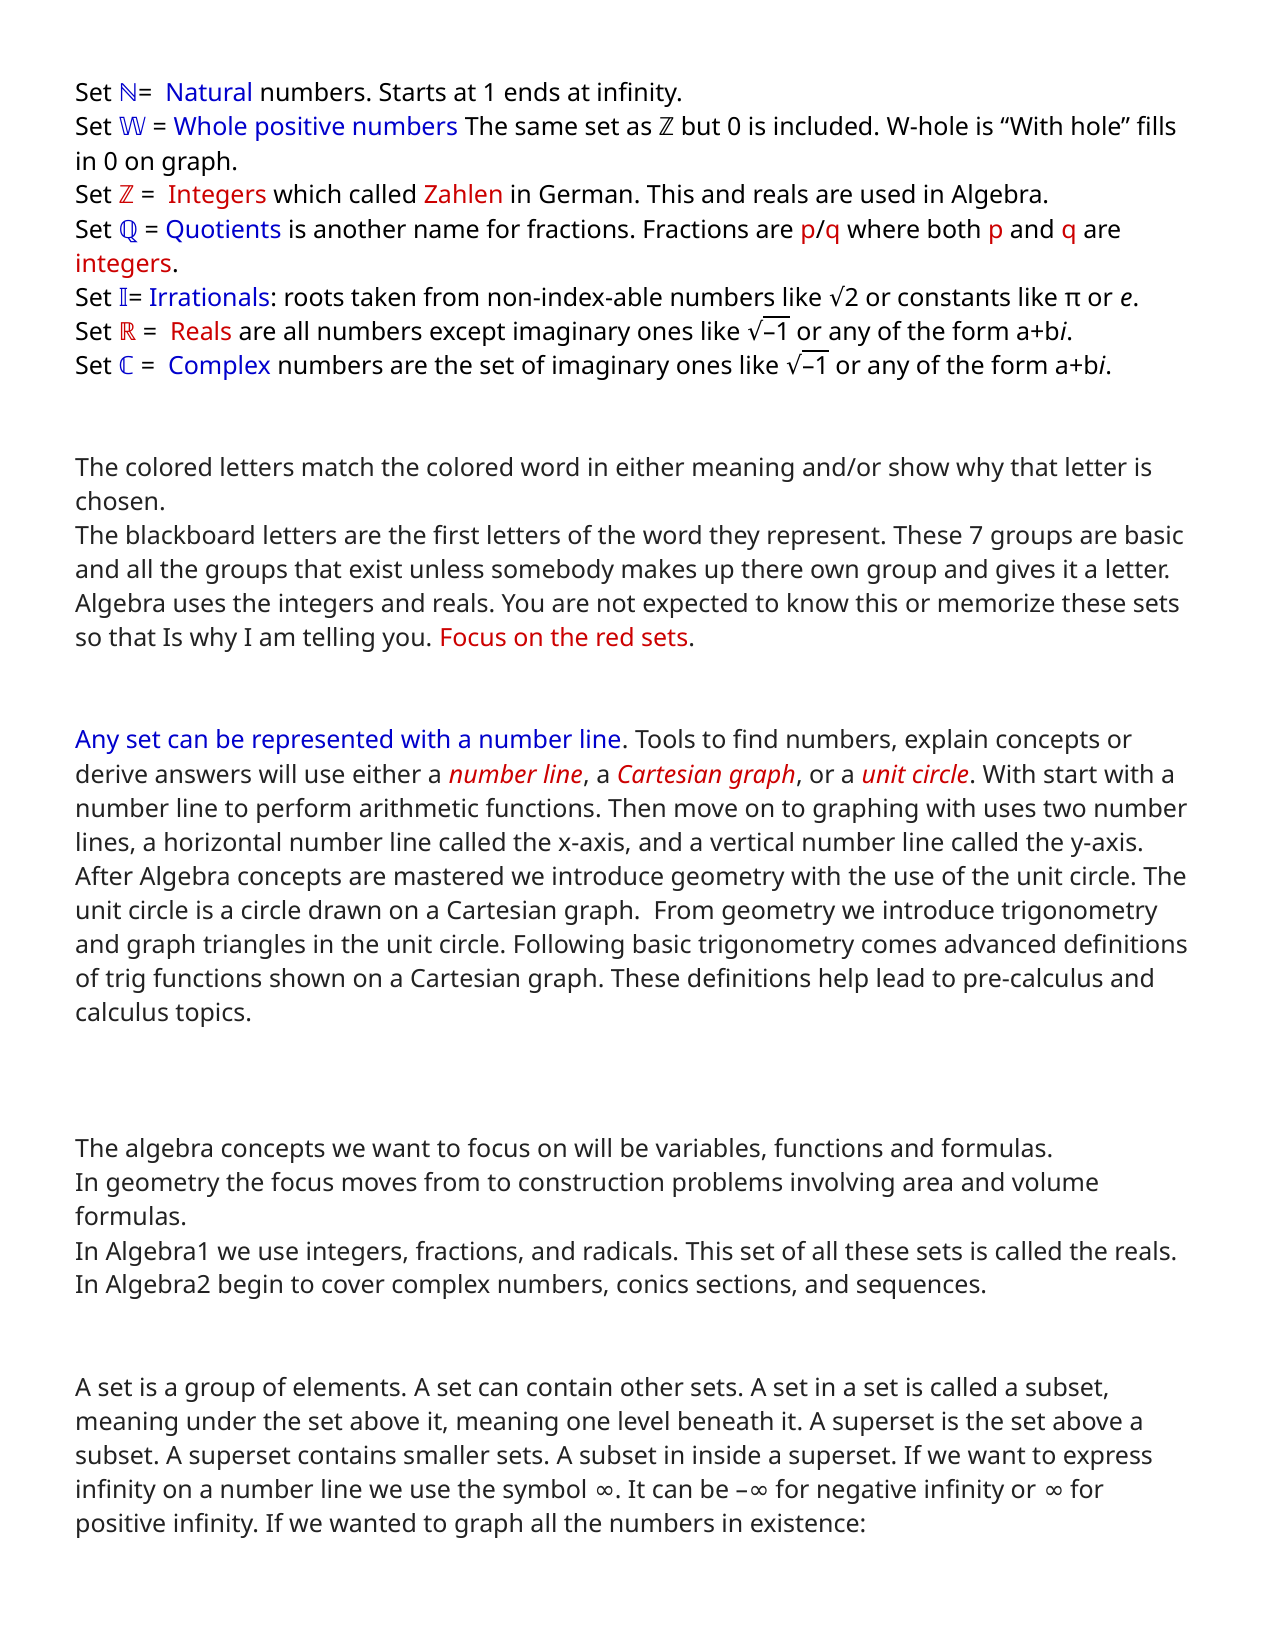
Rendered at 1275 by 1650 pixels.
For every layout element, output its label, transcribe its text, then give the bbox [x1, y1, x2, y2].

text Set ℝ = Reals are all numbers except imaginary ones like √–1 or any of the form a+bi. [75, 313, 1200, 347]
text Set ℚ = Quotients is another name for fractions. Fractions are p/q where both p and q are integers. [75, 211, 1200, 279]
text The blackboard letters are the first letters of the word they represent. These 7 groups are basic and all the groups that exist unless somebody makes up there own group and gives it a letter. Algebra uses the integers and reals. You are not expected to know this or memorize these sets so that Is why I am telling you. Focus on the red sets. [75, 518, 1200, 654]
text In geometry the focus moves from to construction problems involving area and volume formulas. [75, 1165, 1200, 1233]
text The colored letters match the colored word in either meaning and/or show why that letter is chosen. [75, 450, 1200, 518]
text Set ℤ = Integers which called Zahlen in German. This and reals are used in Algebra. [75, 177, 1200, 211]
text The algebra concepts we want to focus on will be variables, functions and formulas. [75, 1131, 1200, 1165]
text Set 𝕎 = Whole positive numbers The same set as ℤ but 0 is included. W-hole is “With hole” fills in 0 on graph. [75, 109, 1200, 177]
text In Algebra2 begin to cover complex numbers, conics sections, and sequences. [75, 1267, 1200, 1301]
text A set is a group of elements. A set can contain other sets. A set in a set is called a subset, meaning under the set above it, meaning one level beneath it. A superset is the set above a subset. A superset contains smaller sets. A subset in inside a superset. If we want to express infinity on a number line we use the symbol ∞. It can be –∞ for negative infinity or ∞ for positive infinity. If we wanted to graph all the numbers in existence: [75, 1369, 1200, 1540]
text Set 𝕀= Irrationals: roots taken from non-index-able numbers like √2 or constants like π or e. [75, 279, 1200, 313]
text Set ℕ= Natural numbers. Starts at 1 ends at infinity. [75, 75, 1200, 109]
text In Algebra1 we use integers, fractions, and radicals. This set of all these sets is called the reals. [75, 1233, 1200, 1267]
text Any set can be represented with a number line. Tools to find numbers, explain concepts or derive answers will use either a number line, a Cartesian graph, or a unit circle. With start with a number line to perform arithmetic functions. Then move on to graphing with uses two number lines, a horizontal number line called the x-axis, and a vertical number line called the y-axis. After Algebra concepts are mastered we introduce geometry with the use of the unit circle. The unit circle is a circle drawn on a Cartesian graph. From geometry we introduce trigonometry and graph triangles in the unit circle. Following basic trigonometry comes advanced definitions of trig functions shown on a Cartesian graph. These definitions help lead to pre-calculus and calculus topics. [75, 722, 1200, 1029]
text Set ℂ = Complex numbers are the set of imaginary ones like √–1 or any of the form a+bi. [75, 347, 1200, 382]
